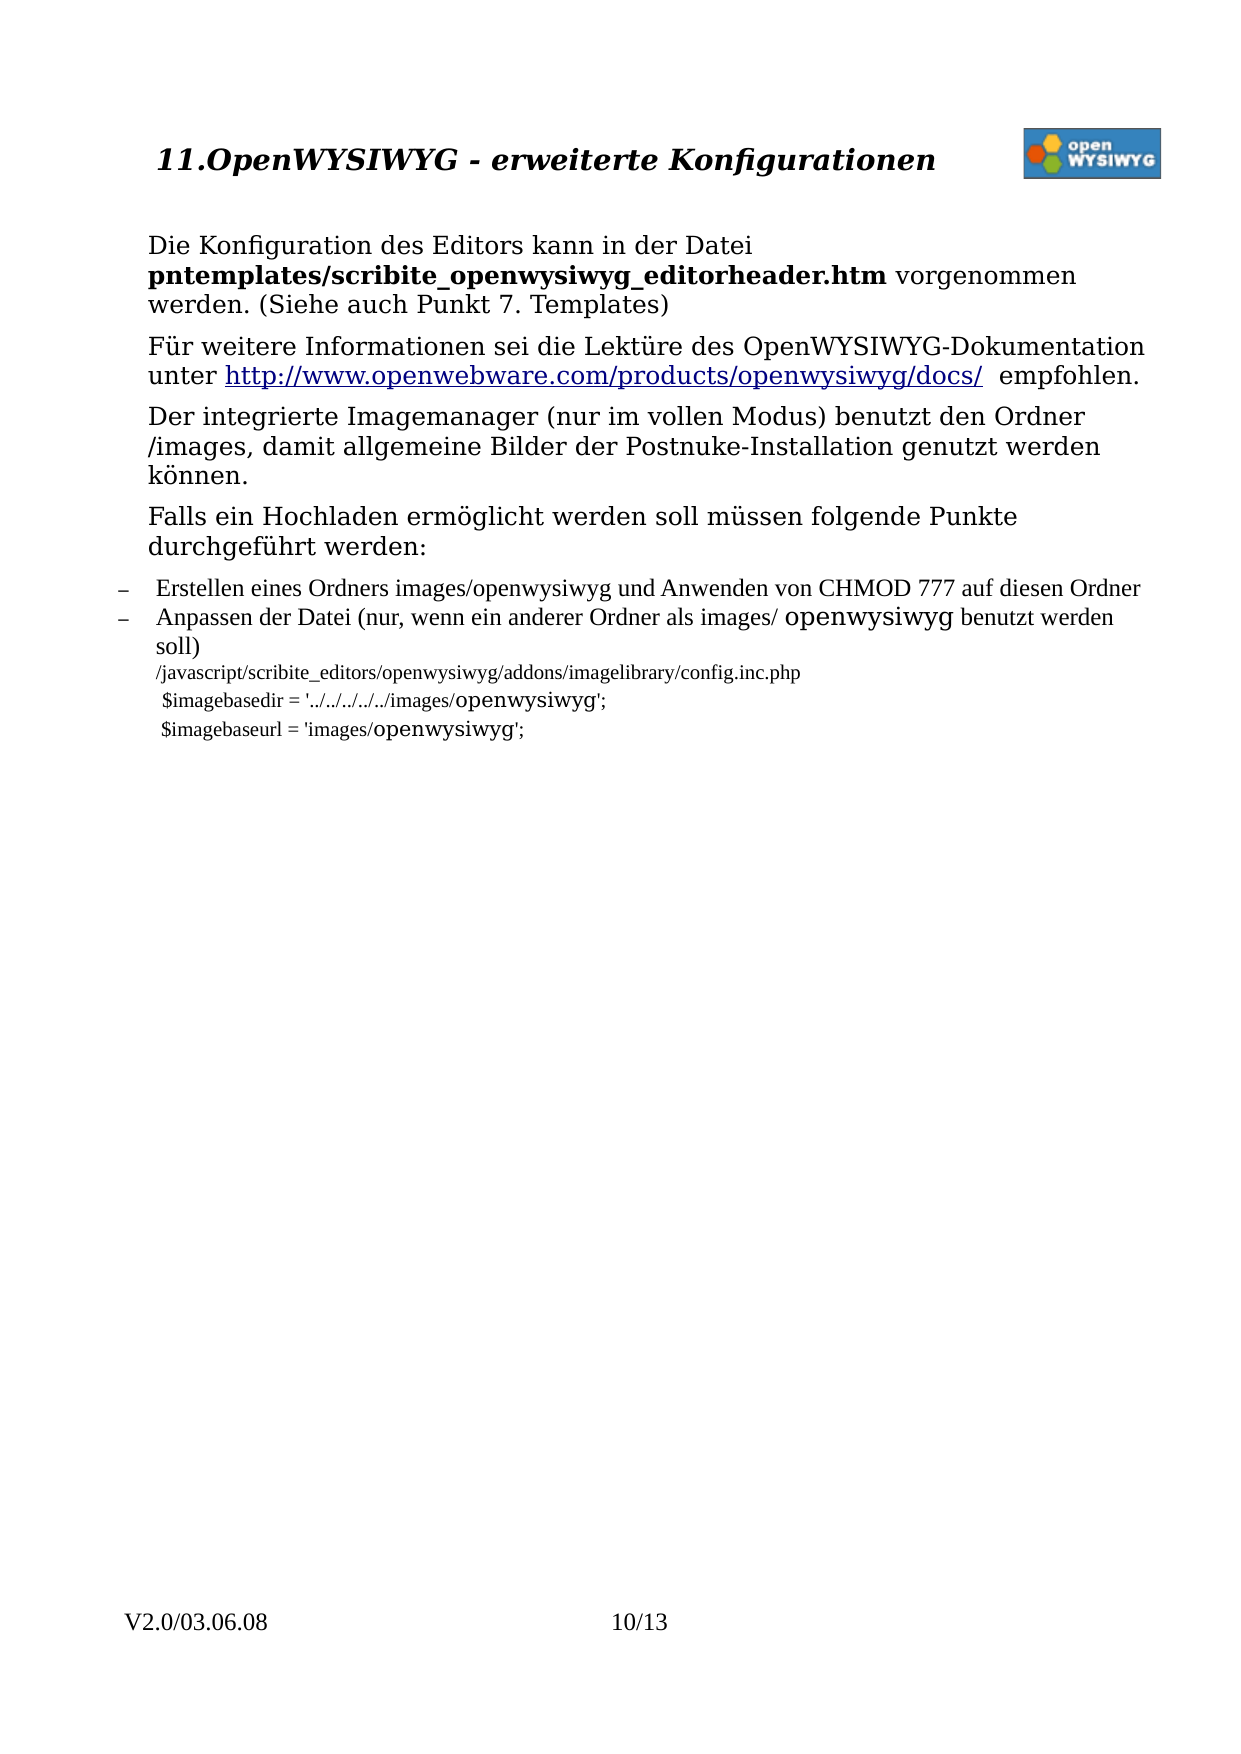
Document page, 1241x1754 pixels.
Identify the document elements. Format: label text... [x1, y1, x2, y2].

text Der integrierte Imagemanager (nur im vollen Modus) benutzt den Ordner /images, damit allgemeine Bilder der Postnuke-Installation genutzt werden können. [148, 403, 1160, 490]
text Die Konfiguration des Editors kann in der Datei pntemplates/scribite_openwysiwyg_editorheader.htm vorgenommen werden. (Siehe auch Punkt 7. Templates) [148, 232, 1160, 319]
list Anpassen der Datei (nur, wenn ein anderer Ordner als images/ openwysiwyg benutzt werden soll) /javascript/scribite_editors/openwysiwyg/addons/imagelibrary/config.inc.php $imagebasedir = '../../../../../images/openwysiwyg'; $imagebaseurl = 'images/openwysiwyg'; [118, 602, 1160, 742]
text Falls ein Hochladen ermöglicht werden soll müssen folgende Punkte durchgeführt werden: [148, 503, 1160, 561]
list Erstellen eines Ordners images/openwysiwyg und Anwenden von CHMOD 777 auf diesen Ordner [118, 573, 1160, 602]
subtitle OpenWYSIWYG - erweiterte Konfigurationen [156, 143, 1023, 177]
picture [1023, 128, 1162, 179]
text Für weitere Informationen sei die Lektüre des OpenWYSIWYG-Dokumentation unter http://www.openwebware.com/products/openwysiwyg/docs/ empfohlen. [148, 332, 1160, 390]
